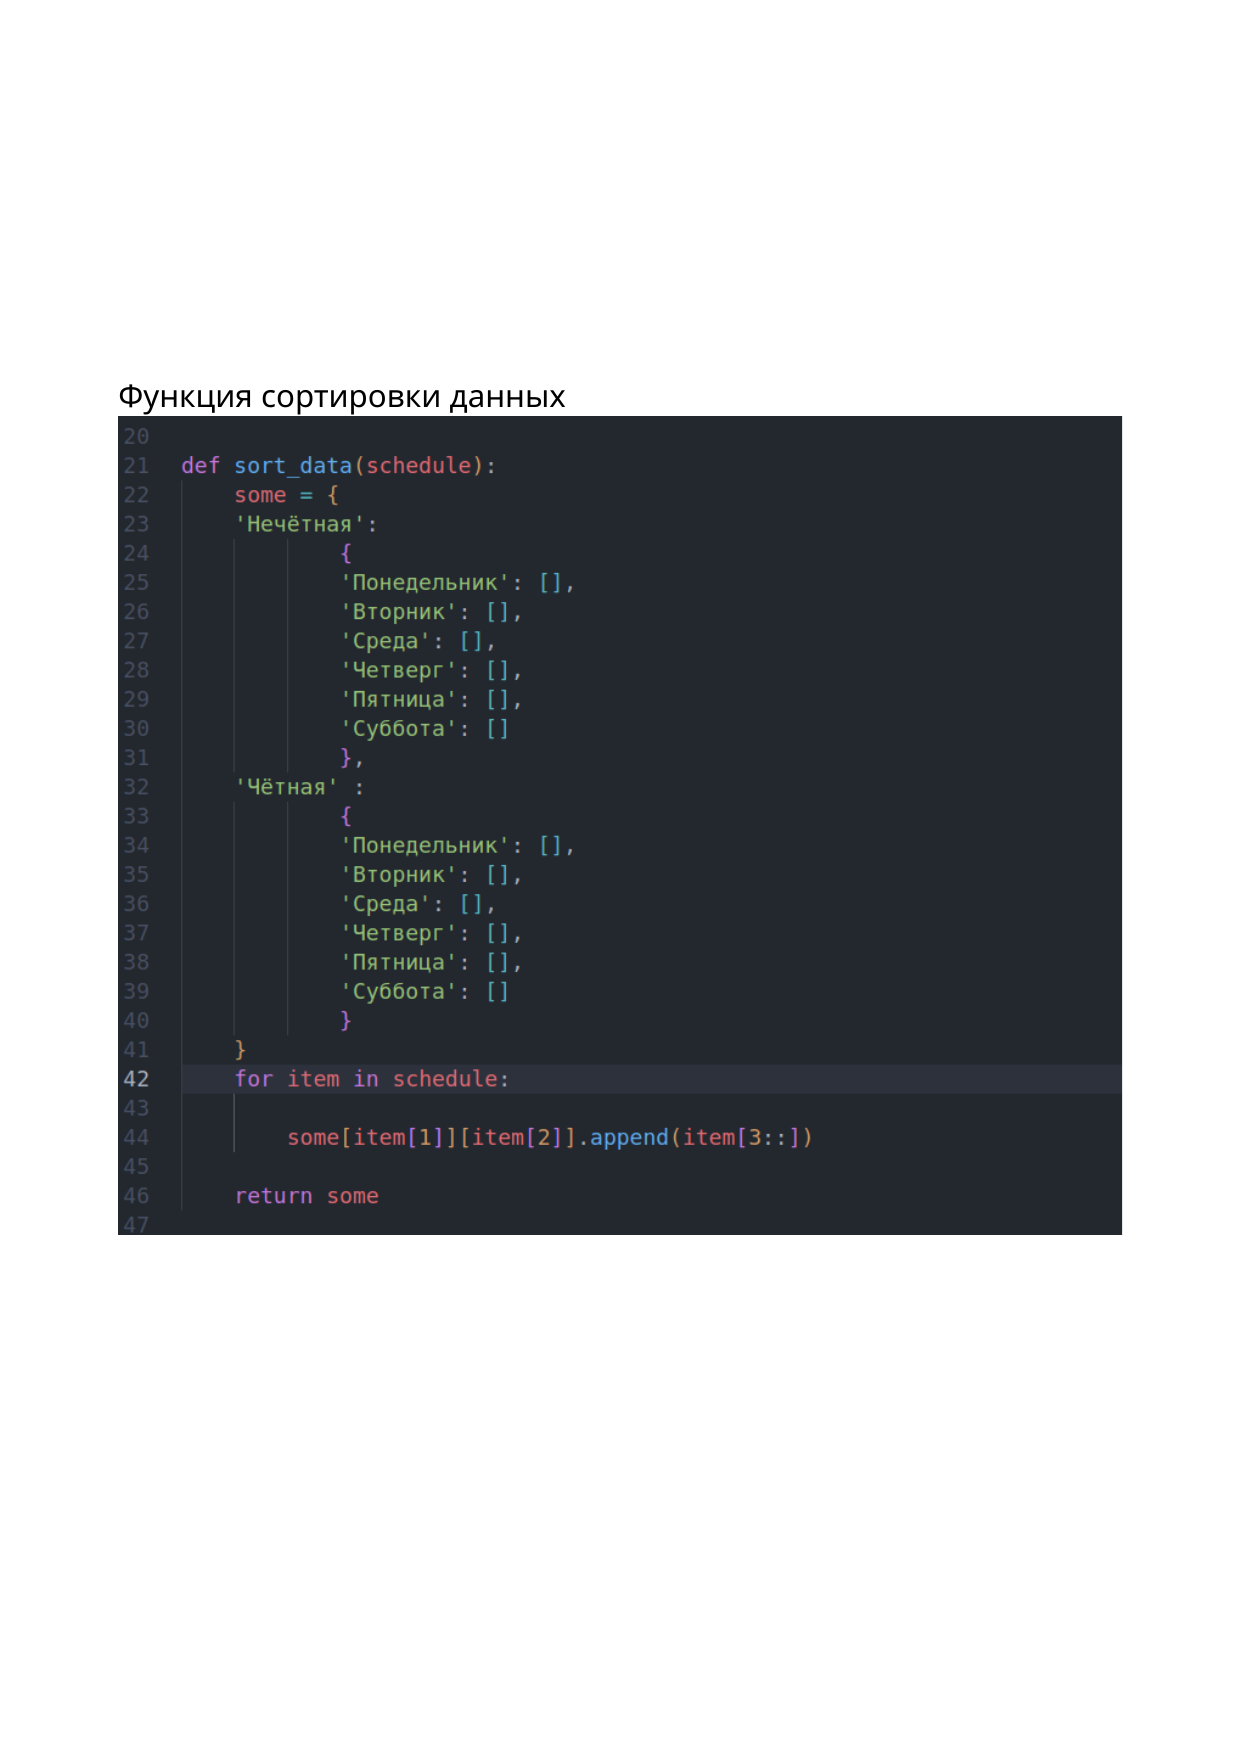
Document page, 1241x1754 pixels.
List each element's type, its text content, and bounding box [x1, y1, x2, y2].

picture [118, 416, 1123, 1235]
text Функция сортировки данных [118, 374, 1122, 416]
